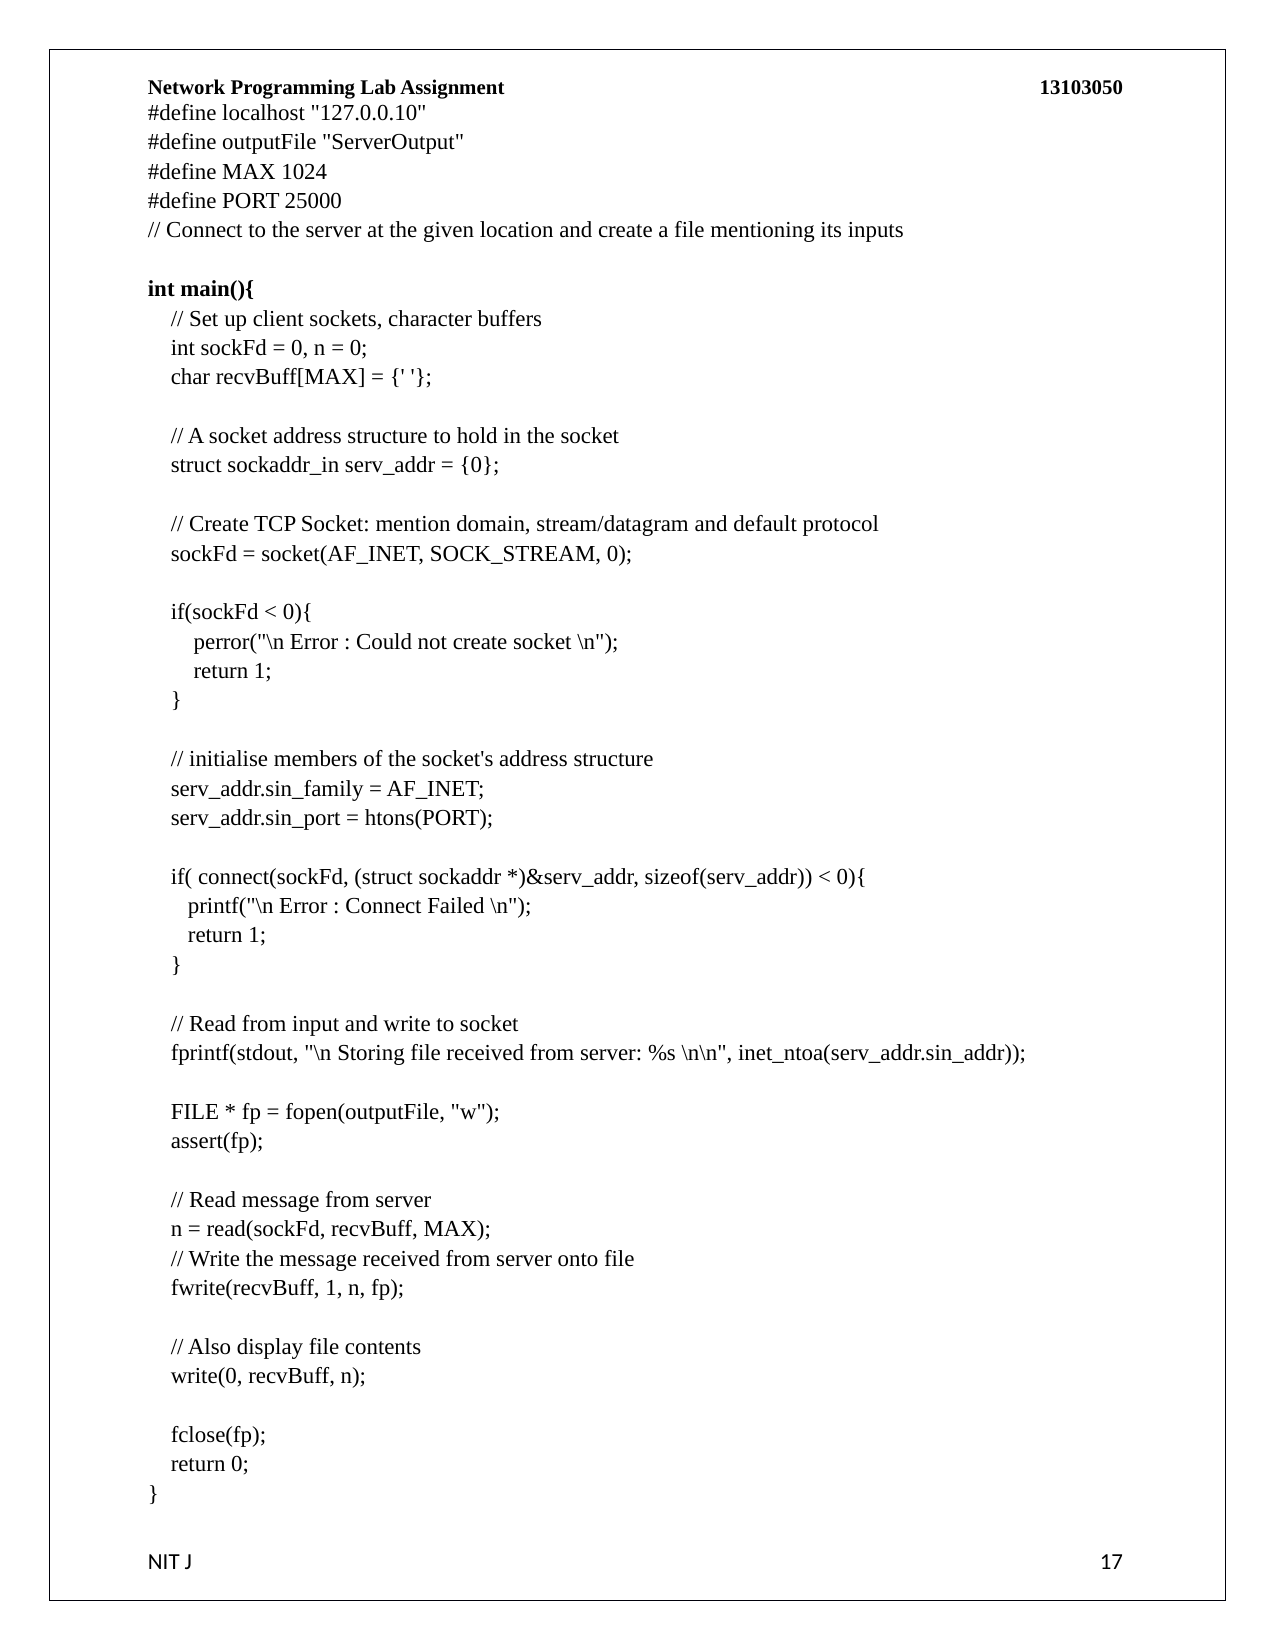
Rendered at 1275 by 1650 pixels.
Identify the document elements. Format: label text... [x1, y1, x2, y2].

text // Also display file contents [148, 1333, 1169, 1359]
text int sockFd = 0, n = 0; [148, 334, 1169, 360]
text if(sockFd < 0){ [148, 598, 1169, 625]
text n = read(sockFd, recvBuff, MAX); [148, 1215, 1169, 1242]
text fwrite(recvBuff, 1, n, fp); [148, 1274, 1169, 1300]
text printf("\n Error : Connect Failed \n"); [148, 892, 1169, 918]
text #define PORT 25000 [148, 187, 1169, 213]
text int main(){ [148, 275, 1169, 302]
text return 1; [148, 657, 1169, 683]
text FILE * fp = fopen(outputFile, "w"); [148, 1098, 1169, 1124]
text } [148, 1480, 1169, 1506]
text fclose(fp); [148, 1421, 1169, 1447]
text assert(fp); [148, 1127, 1169, 1153]
text // Create TCP Socket: mention domain, stream/datagram and default protocol [148, 510, 1169, 537]
text return 1; [148, 922, 1169, 948]
text // Write the message received from server onto file [148, 1245, 1169, 1271]
text char recvBuff[MAX] = {' '}; [148, 363, 1169, 390]
text // initialise members of the socket's address structure [148, 745, 1169, 772]
text serv_addr.sin_port = htons(PORT); [148, 804, 1169, 830]
text } [148, 951, 1169, 977]
text perror("\n Error : Could not create socket \n"); [148, 628, 1169, 654]
text write(0, recvBuff, n); [148, 1362, 1169, 1388]
text fprintf(stdout, "\n Storing file received from server: %s \n\n", inet_ntoa(serv_addr.sin_addr)); [148, 1039, 1169, 1065]
text serv_addr.sin_family = AF_INET; [148, 775, 1169, 801]
text if( connect(sockFd, (struct sockaddr *)&serv_addr, sizeof(serv_addr)) < 0){ [148, 863, 1169, 889]
text // Read from input and write to socket [148, 1010, 1169, 1036]
text // Set up client sockets, character buffers [148, 305, 1169, 331]
text sockFd = socket(AF_INET, SOCK_STREAM, 0); [148, 540, 1169, 566]
text } [148, 687, 1169, 713]
text // A socket address structure to hold in the socket [148, 422, 1169, 448]
text #define localhost "127.0.0.10" [148, 99, 1169, 125]
text return 0; [148, 1450, 1169, 1477]
text struct sockaddr_in serv_addr = {0}; [148, 452, 1169, 478]
text #define MAX 1024 [148, 158, 1169, 184]
text // Read message from server [148, 1186, 1169, 1212]
text // Connect to the server at the given location and create a file mentioning its inputs [148, 217, 1169, 243]
text #define outputFile "ServerOutput" [148, 128, 1169, 155]
